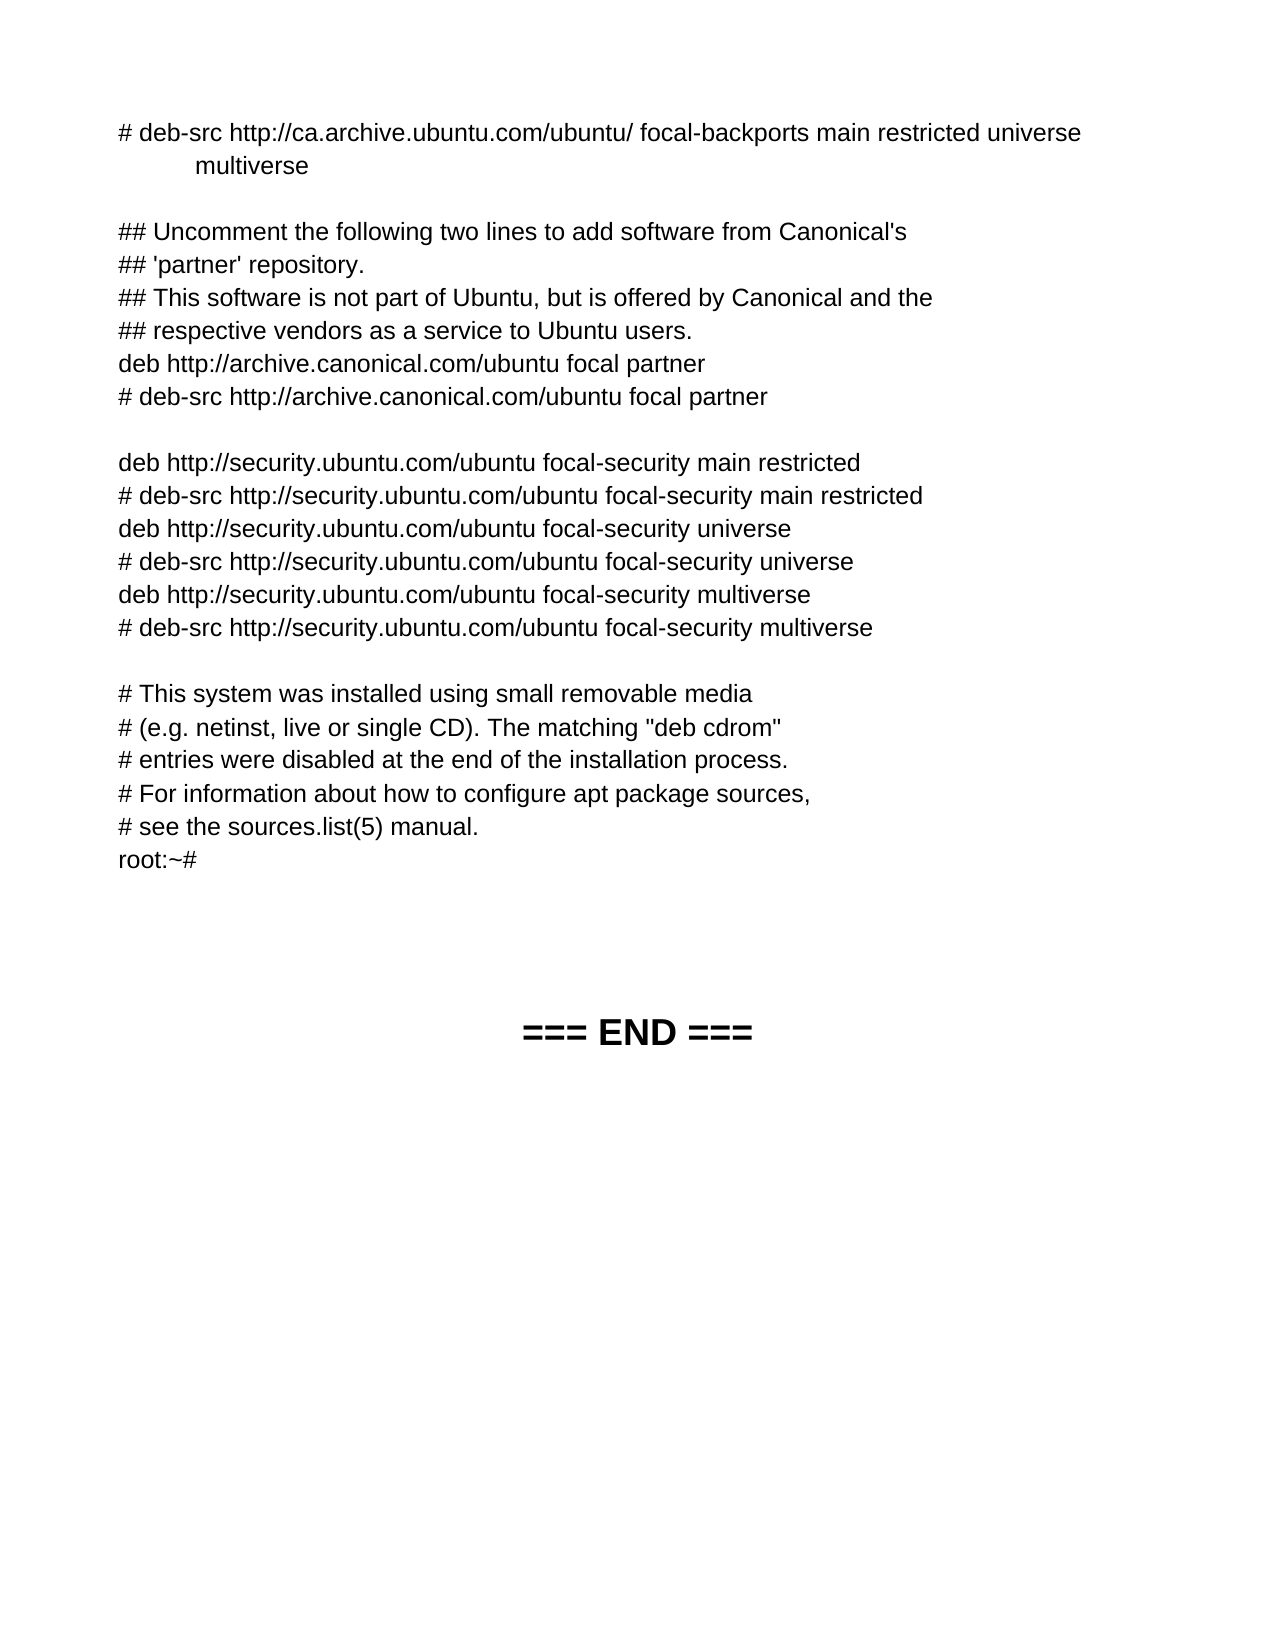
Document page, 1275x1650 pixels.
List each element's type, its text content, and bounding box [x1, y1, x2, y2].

text deb http://archive.canonical.com/ubuntu focal partner [118, 349, 1157, 378]
text ## This software is not part of Ubuntu, but is offered by Canonical and the [118, 283, 1157, 312]
text ## respective vendors as a service to Ubuntu users. [118, 316, 1157, 345]
text # deb-src http://security.ubuntu.com/ubuntu focal-security main restricted [118, 481, 1157, 510]
text # deb-src http://archive.canonical.com/ubuntu focal partner [118, 382, 1157, 411]
text === END === [118, 1010, 1157, 1053]
text # deb-src http://security.ubuntu.com/ubuntu focal-security universe [118, 547, 1157, 576]
text deb http://security.ubuntu.com/ubuntu focal-security multiverse [118, 580, 1157, 609]
text # see the sources.list(5) manual. [118, 812, 1157, 840]
text ## 'partner' repository. [118, 250, 1157, 279]
text # deb-src http://ca.archive.ubuntu.com/ubuntu/ focal-backports main restricted universe multiverse [118, 118, 1157, 180]
text # For information about how to configure apt package sources, [118, 778, 1157, 807]
text deb http://security.ubuntu.com/ubuntu focal-security universe [118, 514, 1157, 543]
text # This system was installed using small removable media [118, 679, 1157, 708]
text # deb-src http://security.ubuntu.com/ubuntu focal-security multiverse [118, 613, 1157, 642]
text ## Uncomment the following two lines to add software from Canonical's [118, 217, 1157, 246]
text # entries were disabled at the end of the installation process. [118, 746, 1157, 774]
text # (e.g. netinst, live or single CD). The matching "deb cdrom" [118, 712, 1157, 741]
text deb http://security.ubuntu.com/ubuntu focal-security main restricted [118, 448, 1157, 477]
text root:~# [118, 844, 1157, 873]
